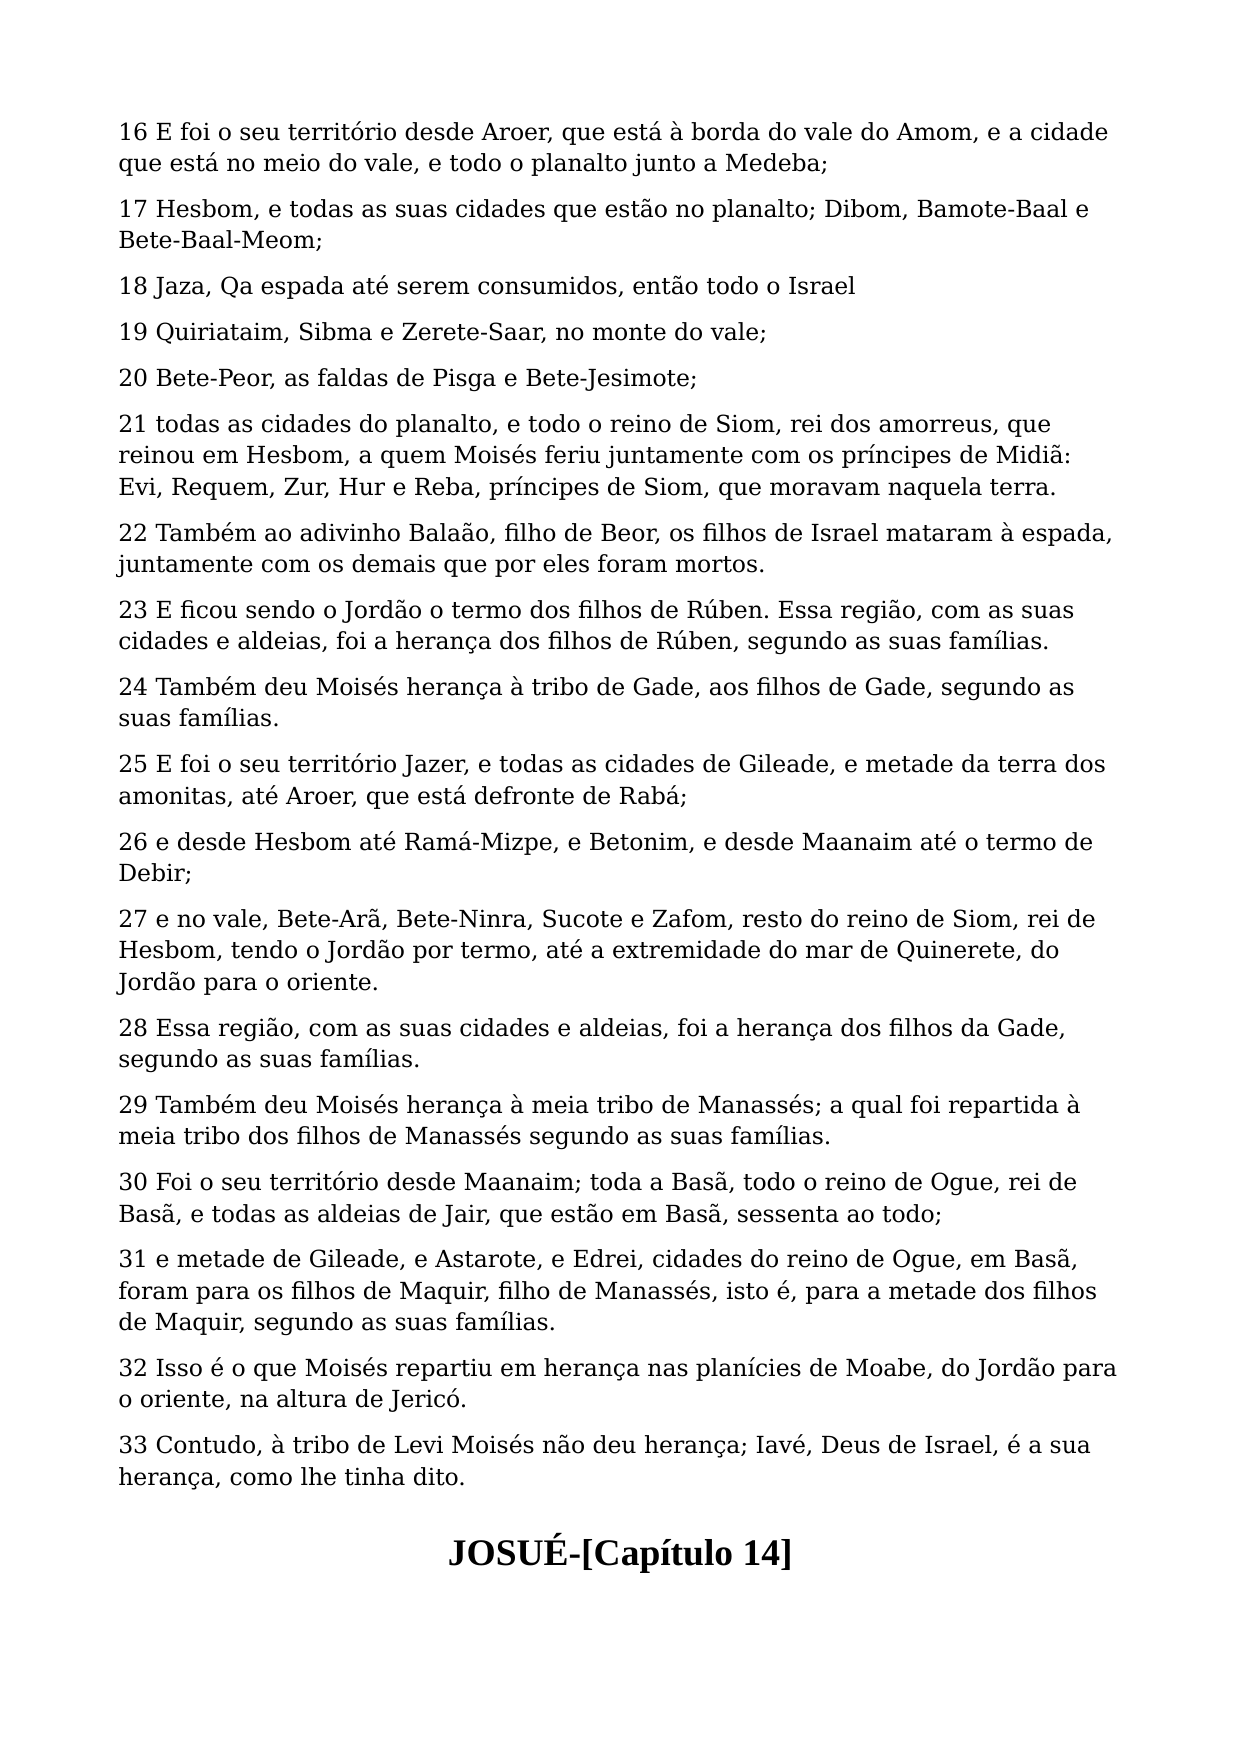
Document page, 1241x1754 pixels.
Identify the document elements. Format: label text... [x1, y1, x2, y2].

text 25 E foi o seu território Jazer, e todas as cidades de Gileade, e metade da terra dos amonitas, até Aroer, que está defronte de Rabá; [118, 751, 1122, 810]
text 29 Também deu Moisés herança à meia tribo de Manassés; a qual foi repartida à meia tribo dos filhos de Manassés segundo as suas famílias. [118, 1092, 1122, 1150]
text 23 E ficou sendo o Jordão o termo dos filhos de Rúben. Essa região, com as suas cidades e aldeias, foi a herança dos filhos de Rúben, segundo as suas famílias. [118, 596, 1122, 655]
subtitle JOSUÉ-[Capítulo 14] [118, 1530, 1122, 1573]
text 32 Isso é o que Moisés repartiu em herança nas planícies de Moabe, do Jordão para o oriente, na altura de Jericó. [118, 1355, 1122, 1413]
text 20 Bete-Peor, as faldas de Pisga e Bete-Jesimote; [118, 364, 1122, 392]
text 28 Essa região, com as suas cidades e aldeias, foi a herança dos filhos da Gade, segundo as suas famílias. [118, 1014, 1122, 1073]
text 17 Hesbom, e todas as suas cidades que estão no planalto; Dibom, Bamote-Baal e Bete-Baal-Meom; [118, 195, 1122, 254]
text 16 E foi o seu território desde Aroer, que está à borda do vale do Amom, e a cidade que está no meio do vale, e todo o planalto junto a Medeba; [118, 118, 1122, 177]
text 31 e metade de Gileade, e Astarote, e Edrei, cidades do reino de Ogue, em Basã, foram para os filhos de Maquir, filho de Manassés, isto é, para a metade dos filhos de Maquir, segundo as suas famílias. [118, 1246, 1122, 1336]
text 30 Foi o seu território desde Maanaim; toda a Basã, todo o reino de Ogue, rei de Basã, e todas as aldeias de Jair, que estão em Basã, sessenta ao todo; [118, 1169, 1122, 1227]
text 27 e no vale, Bete-Arã, Bete-Ninra, Sucote e Zafom, resto do reino de Siom, rei de Hesbom, tendo o Jordão por termo, até a extremidade do mar de Quinerete, do Jordão para o oriente. [118, 906, 1122, 996]
text 24 Também deu Moisés herança à tribo de Gade, aos filhos de Gade, segundo as suas famílias. [118, 674, 1122, 732]
text 22 Também ao adivinho Balaão, filho de Beor, os filhos de Israel mataram à espada, juntamente com os demais que por eles foram mortos. [118, 519, 1122, 578]
text 19 Quiriataim, Sibma e Zerete-Saar, no monte do vale; [118, 319, 1122, 346]
text 26 e desde Hesbom até Ramá-Mizpe, e Betonim, e desde Maanaim até o termo de Debir; [118, 828, 1122, 887]
text 33 Contudo, à tribo de Levi Moisés não deu herança; Iavé, Deus de Israel, é a sua herança, como lhe tinha dito. [118, 1432, 1122, 1491]
text 18 Jaza, Qa espada até serem consumidos, então todo o Israel [118, 273, 1122, 300]
text 21 todas as cidades do planalto, e todo o reino de Siom, rei dos amorreus, que reinou em Hesbom, a quem Moisés feriu juntamente com os príncipes de Midiã: Evi, Requem, Zur, Hur e Reba, príncipes de Siom, que moravam naquela terra. [118, 411, 1122, 501]
